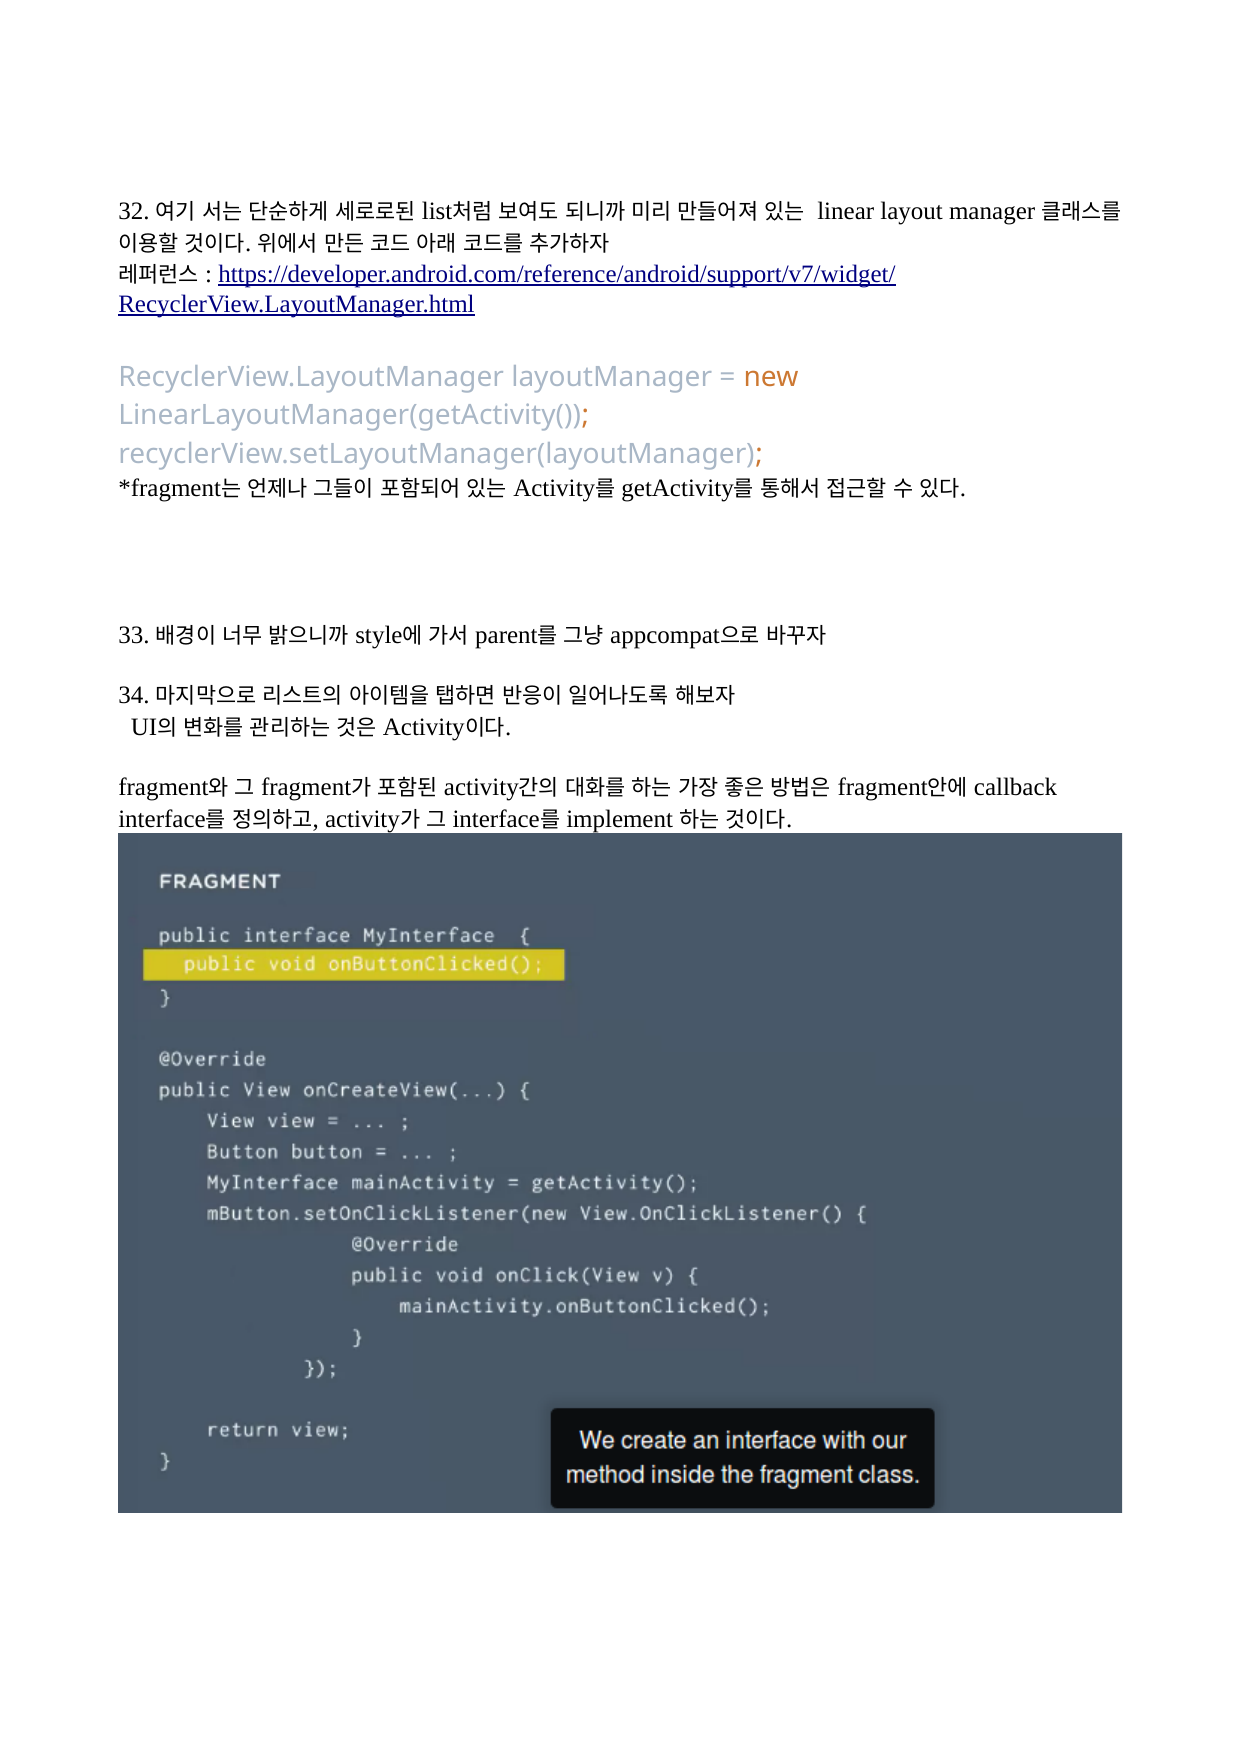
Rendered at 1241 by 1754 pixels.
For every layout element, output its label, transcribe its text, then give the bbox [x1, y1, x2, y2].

text RecyclerView.LayoutManager layoutManager = new LinearLayoutManager(getActivity()); [118, 356, 1122, 433]
picture [118, 833, 1123, 1513]
text 레퍼런스 : https://developer.android.com/reference/android/support/v7/widget/RecyclerView.LayoutManager.html [118, 257, 1122, 318]
text fragment와 그 fragment가 포함된 activity간의 대화를 하는 가장 좋은 방법은 fragment안에 callback interface를 정의하고, activity가 그 interface를 implement 하는 것이다. [118, 770, 1122, 833]
text 33. 배경이 너무 밝으니까 style에 가서 parent를 그냥 appcompat으로 바꾸자 [118, 618, 1122, 649]
text UI의 변화를 관리하는 것은 Activity이다. [118, 710, 1122, 742]
text recyclerView.setLayoutManager(layoutManager); [118, 433, 1122, 471]
text 32. 여기 서는 단순하게 세로로된 list처럼 보여도 되니까 미리 만들어져 있는 linear layout manager 클래스를 이용할 것이다. 위에서 만든 코드 아래 코드를 추가하자 [118, 194, 1122, 257]
text *fragment는 언제나 그들이 포함되어 있는 Activity를 getActivity를 통해서 접근할 수 있다. [118, 471, 1122, 503]
text 34. 마지막으로 리스트의 아이템을 탭하면 반응이 일어나도록 해보자 [118, 678, 1122, 710]
